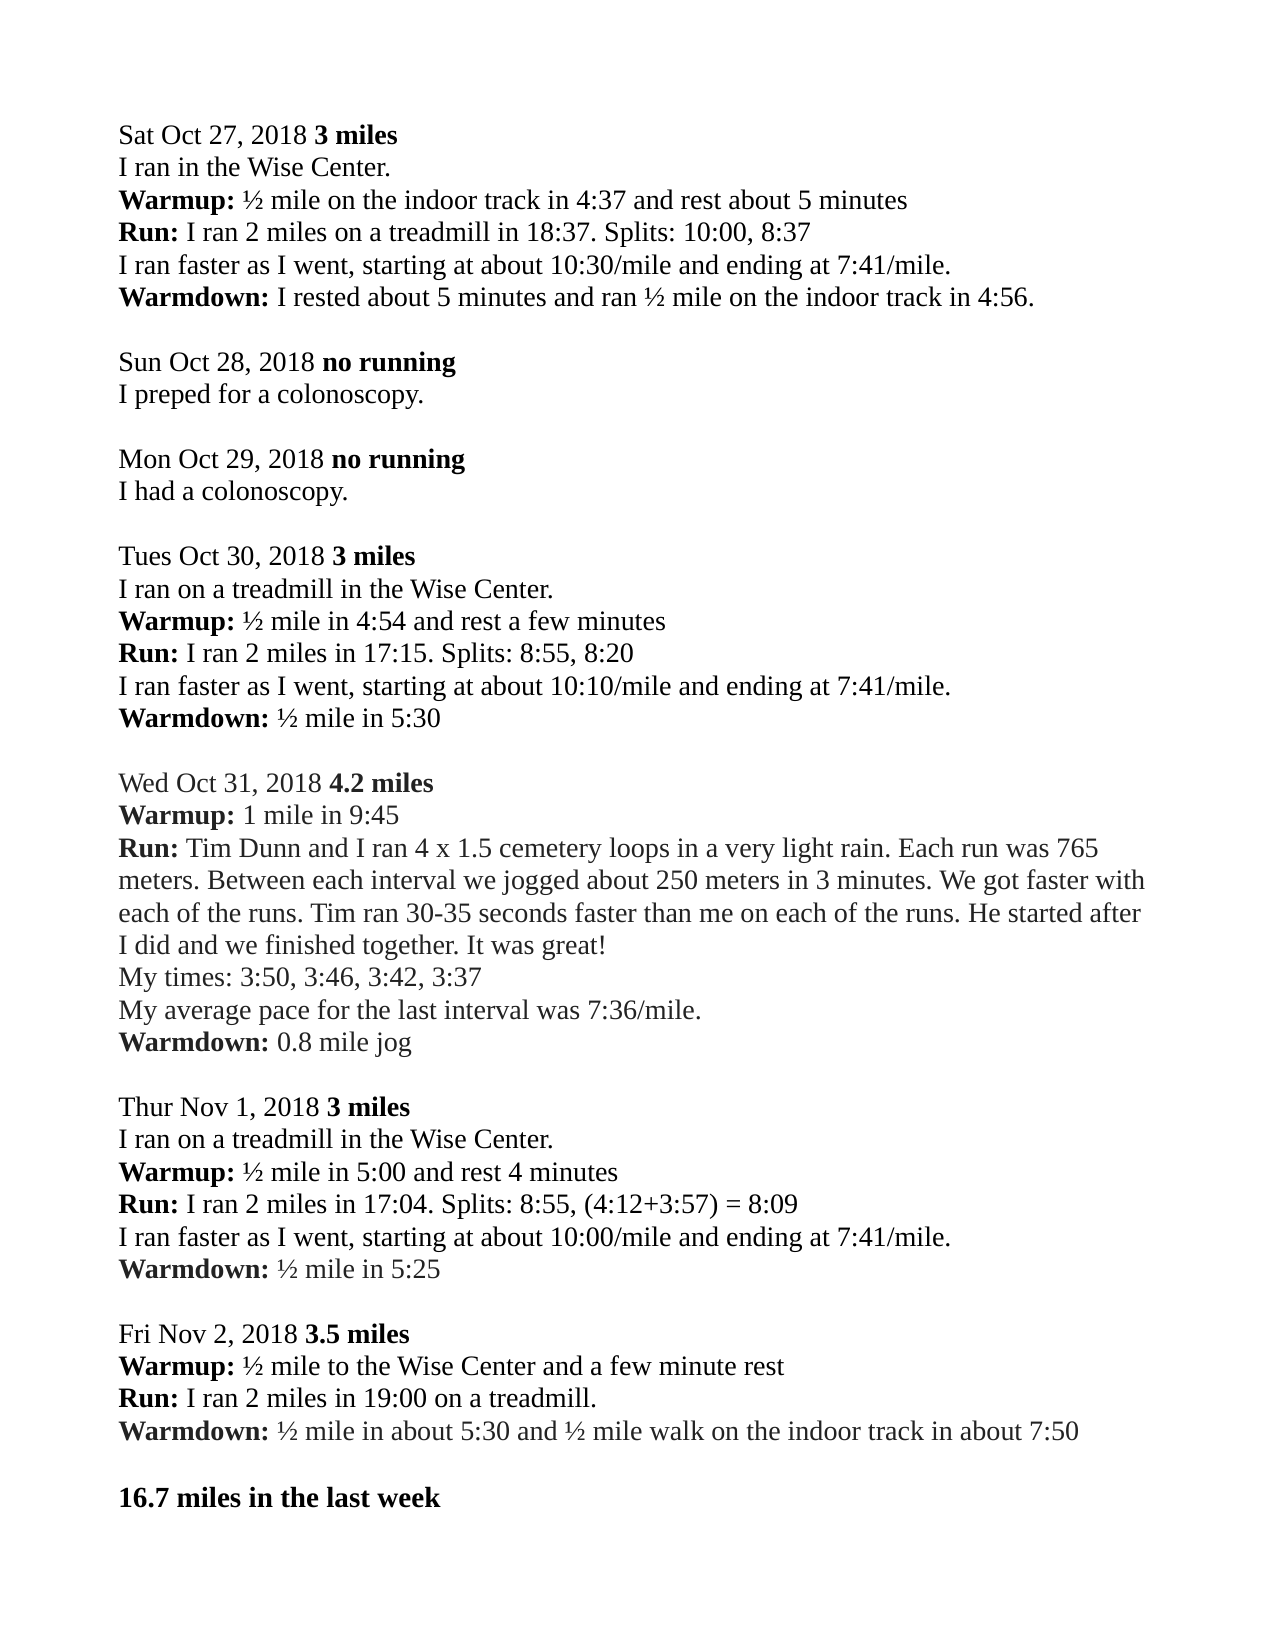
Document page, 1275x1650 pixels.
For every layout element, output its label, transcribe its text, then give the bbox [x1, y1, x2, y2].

text Tues Oct 30, 2018 3 miles [118, 539, 1161, 572]
text I ran on a treadmill in the Wise Center. [118, 1122, 1161, 1155]
text Warmdown: ½ mile in about 5:30 and ½ mile walk on the indoor track in about 7:50 [118, 1414, 1157, 1446]
text Warmdown: I rested about 5 minutes and ran ½ mile on the indoor track in 4:56. [118, 280, 1161, 312]
text I had a colonoscopy. [118, 474, 1161, 507]
text Warmdown: ½ mile in 5:25 [118, 1252, 1157, 1284]
text Run: I ran 2 miles in 17:04. Splits: 8:55, (4:12+3:57) = 8:09 [118, 1187, 1161, 1219]
text Run: I ran 2 miles in 19:00 on a treadmill. [118, 1382, 1161, 1414]
text Warmup: ½ mile to the Wise Center and a few minute rest [118, 1349, 1161, 1382]
text Warmdown: ½ mile in 5:30 [118, 701, 1157, 734]
text Warmup: 1 mile in 9:45 [118, 798, 1157, 831]
text Thur Nov 1, 2018 3 miles [118, 1090, 1161, 1122]
text Sun Oct 28, 2018 no running [118, 345, 1161, 377]
text Warmup: ½ mile in 5:00 and rest 4 minutes [118, 1155, 1161, 1187]
text Run: I ran 2 miles on a treadmill in 18:37. Splits: 10:00, 8:37 [118, 215, 1161, 248]
text My average pace for the last interval was 7:36/mile. [118, 993, 1157, 1025]
text I preped for a colonoscopy. [118, 377, 1161, 410]
text Warmup: ½ mile on the indoor track in 4:37 and rest about 5 minutes [118, 183, 1161, 215]
text My times: 3:50, 3:46, 3:42, 3:37 [118, 960, 1157, 993]
text Wed Oct 31, 2018 4.2 miles [118, 766, 1157, 798]
text Run: Tim Dunn and I ran 4 x 1.5 cemetery loops in a very light rain. Each run was 765 meters. Between each interval we jogged about 250 meters in 3 minutes. We got faster with each of the runs. Tim ran 30-35 seconds faster than me on each of the runs. He started after I did and we finished together. It was great! [118, 831, 1157, 960]
text Run: I ran 2 miles in 17:15. Splits: 8:55, 8:20 [118, 636, 1161, 669]
text Fri Nov 2, 2018 3.5 miles [118, 1317, 1161, 1349]
text I ran faster as I went, starting at about 10:00/mile and ending at 7:41/mile. [118, 1219, 1161, 1252]
text I ran faster as I went, starting at about 10:10/mile and ending at 7:41/mile. [118, 669, 1161, 701]
text Warmup: ½ mile in 4:54 and rest a few minutes [118, 604, 1161, 636]
text I ran faster as I went, starting at about 10:30/mile and ending at 7:41/mile. [118, 248, 1161, 280]
text Warmdown: 0.8 mile jog [118, 1025, 1157, 1058]
text I ran in the Wise Center. [118, 151, 1161, 183]
text Sat Oct 27, 2018 3 miles [118, 118, 1161, 151]
text I ran on a treadmill in the Wise Center. [118, 572, 1161, 604]
text 16.7 miles in the last week [118, 1480, 1161, 1513]
text Mon Oct 29, 2018 no running [118, 442, 1161, 474]
